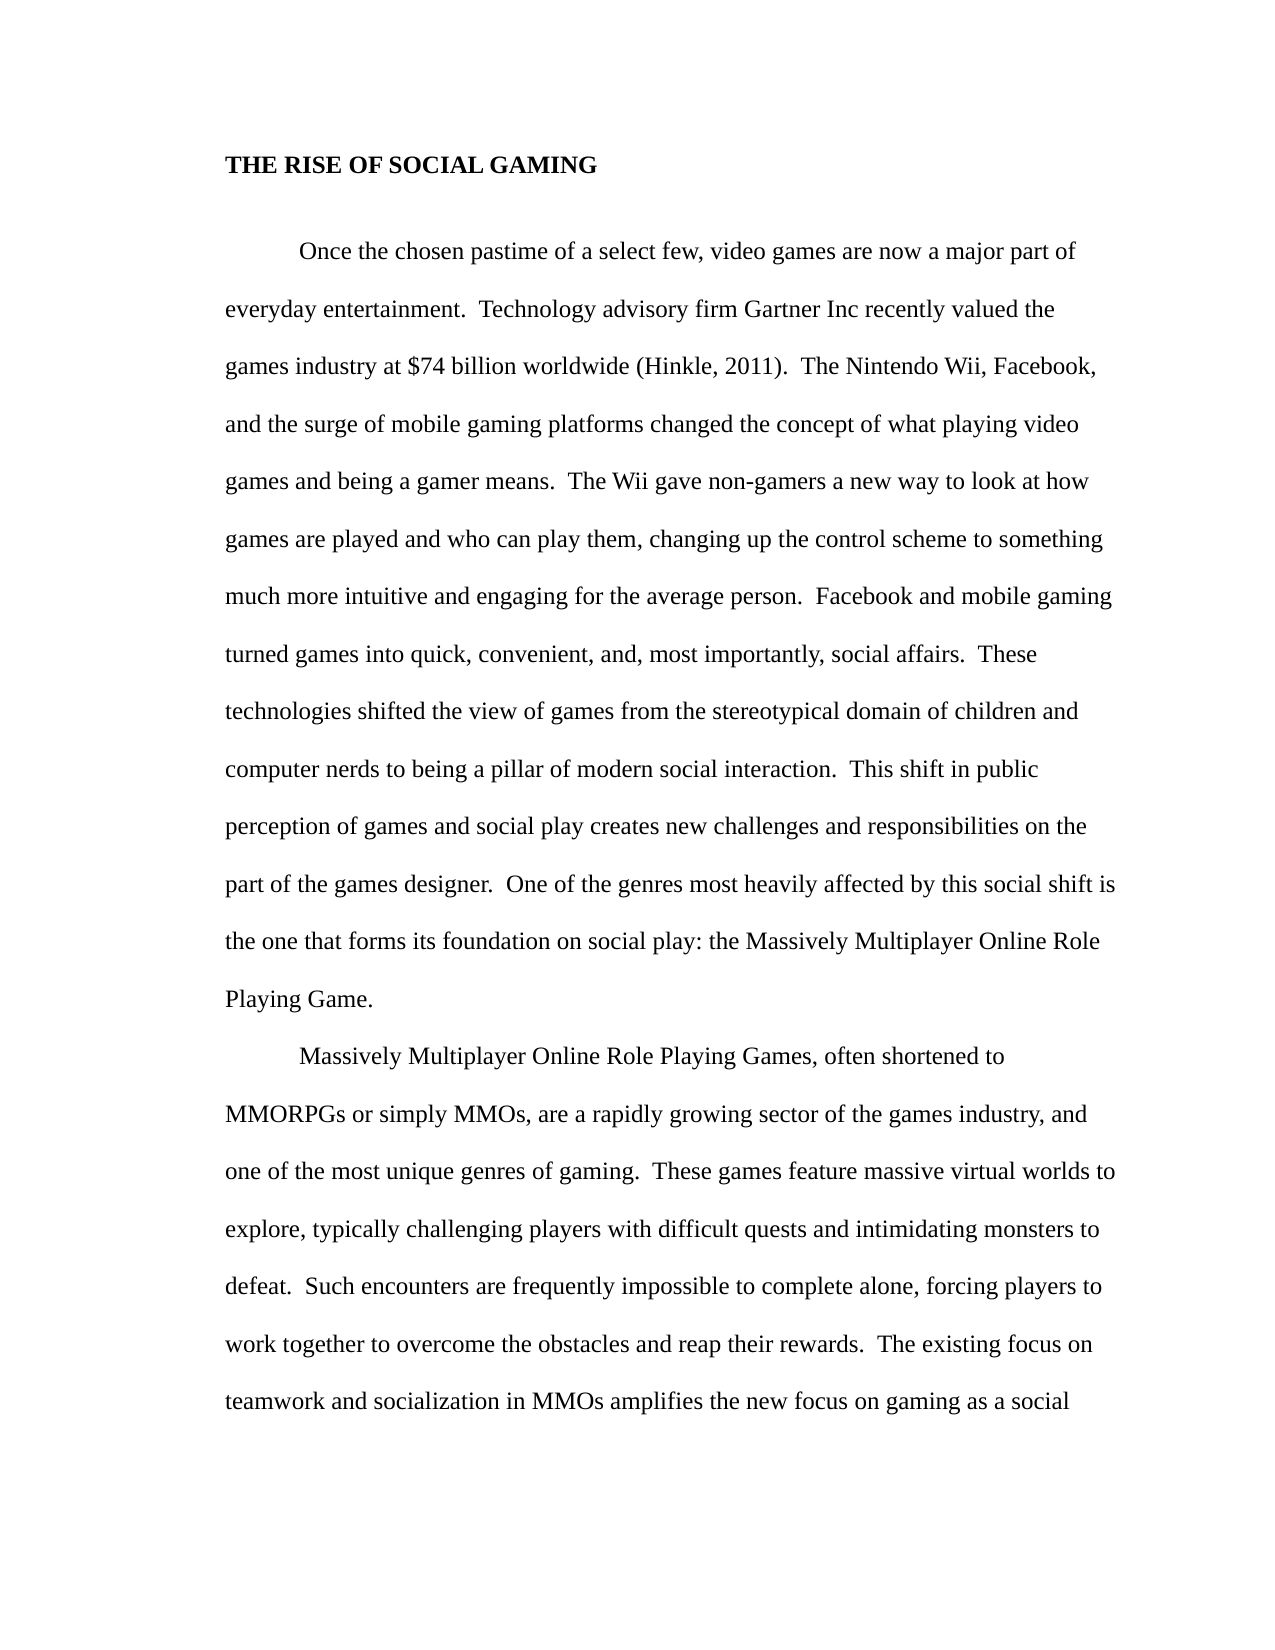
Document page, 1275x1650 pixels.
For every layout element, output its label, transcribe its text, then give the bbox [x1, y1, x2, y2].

text Massively Multiplayer Online Role Playing Games, often shortened to MMORPGs or simply MMOs, are a rapidly growing sector of the games industry, and one of the most unique genres of gaming. These games feature massive virtual worlds to explore, typically challenging players with difficult quests and intimidating monsters to defeat. Such encounters are frequently impossible to complete alone, forcing players to work together to overcome the obstacles and reap their rewards. The existing focus on teamwork and socialization in MMOs amplifies the new focus on gaming as a social [225, 1041, 1125, 1415]
text THE RISE OF SOCIAL GAMING [225, 150, 1125, 179]
text Once the chosen pastime of a select few, video games are now a major part of everyday entertainment. Technology advisory firm Gartner Inc recently valued the games industry at $74 billion worldwide (Hinkle, 2011). The Nintendo Wii, Facebook, and the surge of mobile gaming platforms changed the concept of what playing video games and being a gamer means. The Wii gave non-gamers a new way to look at how games are played and who can play them, changing up the control scheme to something much more intuitive and engaging for the average person. Facebook and mobile gaming turned games into quick, convenient, and, most importantly, social affairs. These technologies shifted the view of games from the stereotypical domain of children and computer nerds to being a pillar of modern social interaction. This shift in public perception of games and social play creates new challenges and responsibilities on the part of the games designer. One of the genres most heavily affected by this social shift is the one that forms its foundation on social play: the Massively Multiplayer Online Role Playing Game. [225, 236, 1125, 1012]
